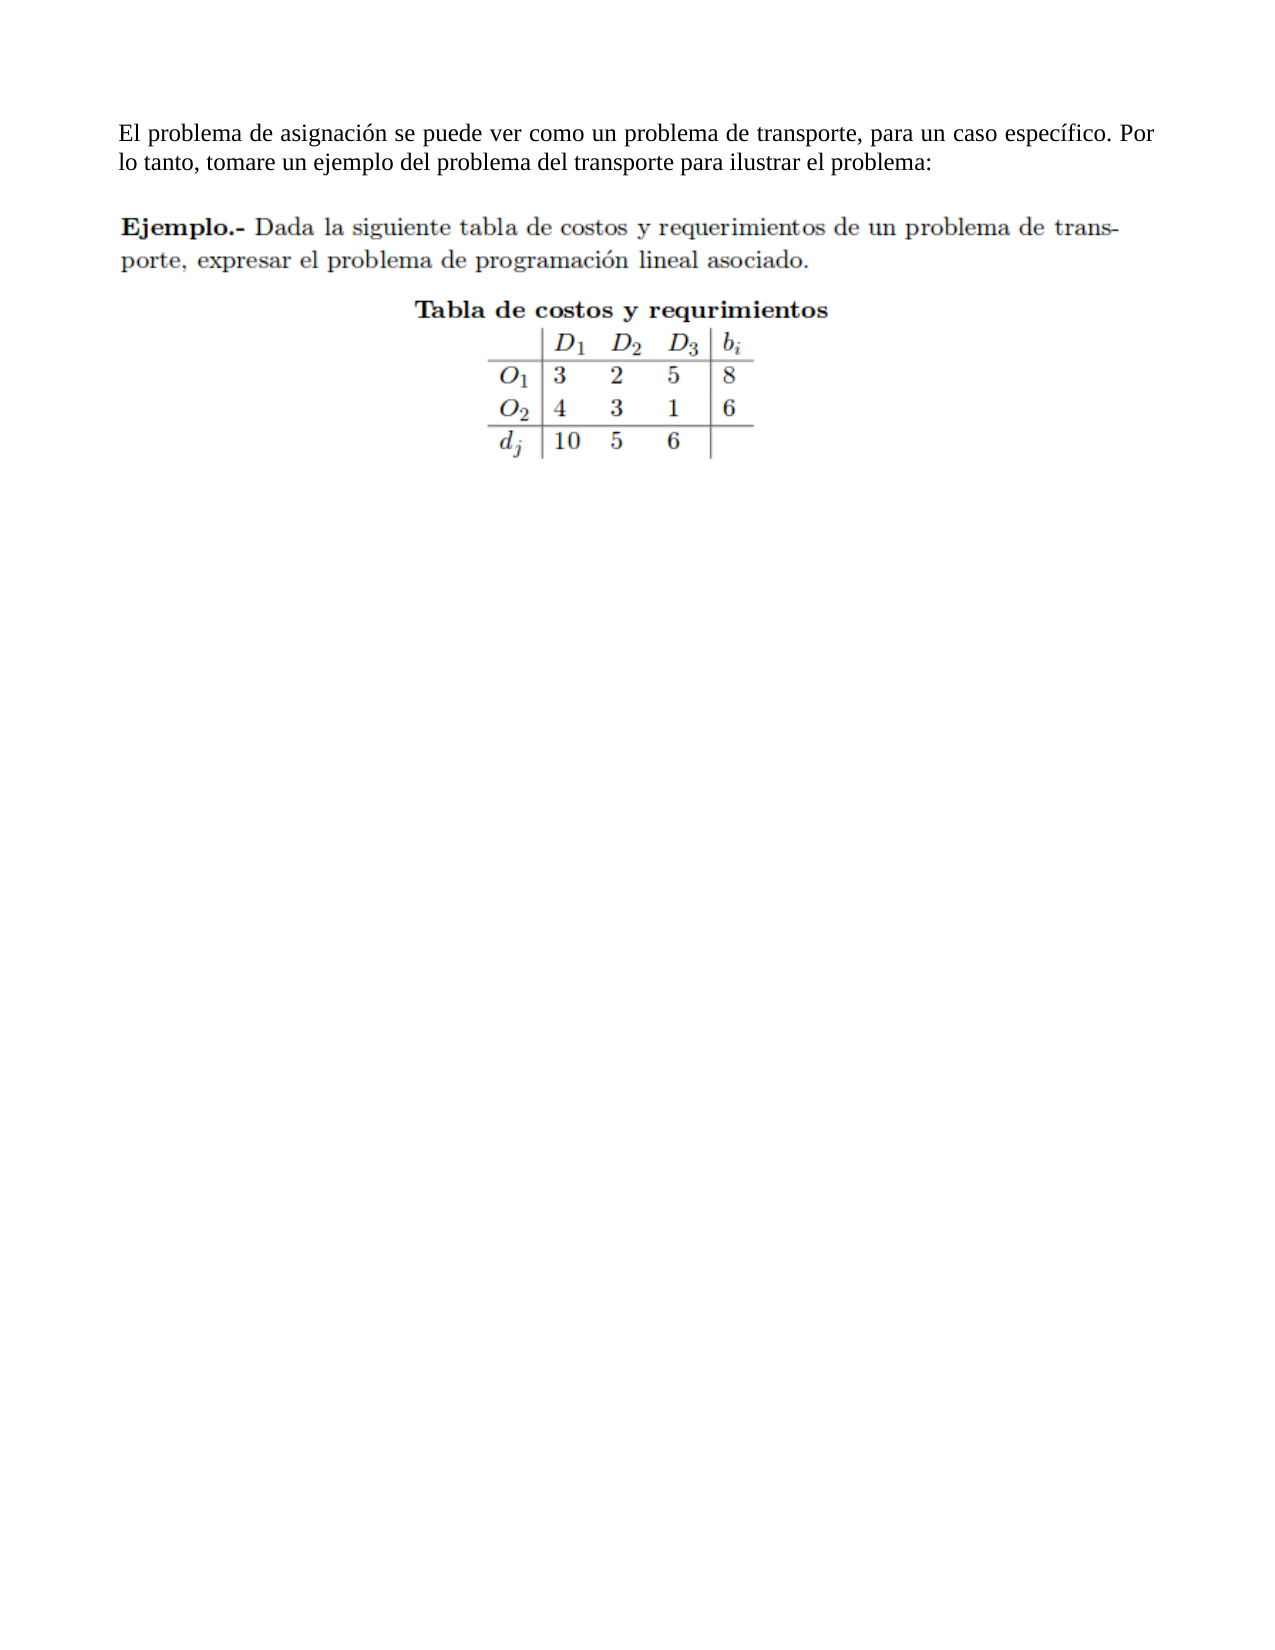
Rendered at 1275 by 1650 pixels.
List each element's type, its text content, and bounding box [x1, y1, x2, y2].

text El problema de asignación se puede ver como un problema de transporte, para un caso específico. Por lo tanto, tomare un ejemplo del problema del transporte para ilustrar el problema: [118, 118, 1157, 176]
